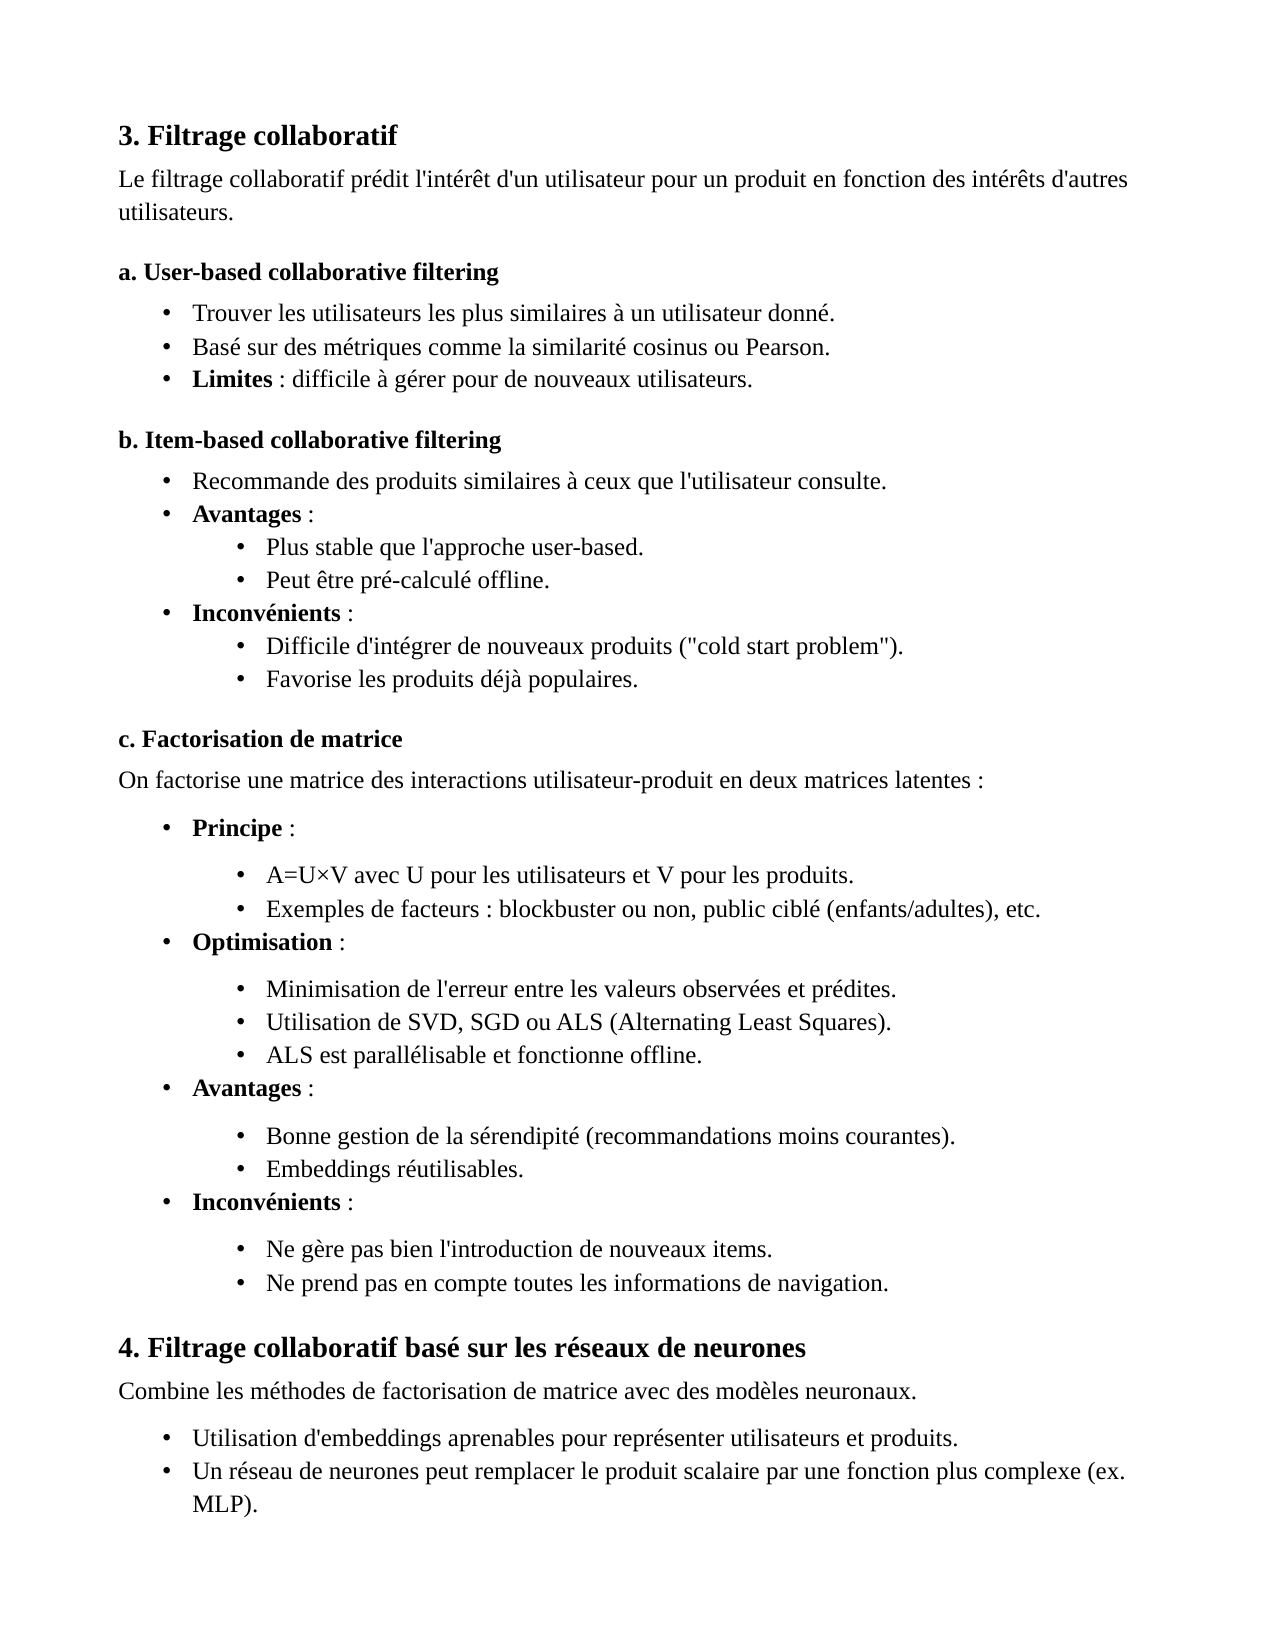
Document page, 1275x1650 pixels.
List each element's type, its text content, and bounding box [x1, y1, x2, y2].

list Minimisation de l'erreur entre les valeurs observées et prédites. [236, 974, 1157, 1003]
list Plus stable que l'approche user-based. [236, 532, 1157, 561]
list Inconvénients : [162, 1187, 1157, 1216]
list Embeddings réutilisables. [236, 1154, 1157, 1183]
list Basé sur des métriques comme la similarité cosinus ou Pearson. [162, 332, 1157, 360]
list Difficile d'intégrer de nouveaux produits ("cold start problem"). [236, 631, 1157, 660]
list Favorise les produits déjà populaires. [236, 664, 1157, 693]
text Combine les méthodes de factorisation de matrice avec des modèles neuronaux. [118, 1376, 1157, 1404]
list ALS est parallélisable et fonctionne offline. [236, 1040, 1157, 1069]
list Exemples de facteurs : blockbuster ou non, public ciblé (enfants/adultes), etc. [236, 894, 1157, 922]
text Le filtrage collaboratif prédit l'intérêt d'un utilisateur pour un produit en fonction des intérêts d'autres utilisateurs. [118, 164, 1157, 226]
list Avantages : [162, 499, 1157, 528]
list Bonne gestion de la sérendipité (recommandations moins courantes). [236, 1121, 1157, 1150]
list Recommande des produits similaires à ceux que l'utilisateur consulte. [162, 466, 1157, 495]
subtitle a. User-based collaborative filtering [118, 257, 1157, 286]
text On factorise une matrice des interactions utilisateur-produit en deux matrices latentes : [118, 765, 1157, 794]
list A=U×V avec U pour les utilisateurs et V pour les produits. [236, 861, 1157, 889]
list Peut être pré-calculé offline. [236, 565, 1157, 594]
subtitle c. Factorisation de matrice [118, 724, 1157, 753]
list Avantages : [162, 1073, 1157, 1102]
list Ne gère pas bien l'introduction de nouveaux items. [236, 1234, 1157, 1263]
list Limites : difficile à gérer pour de nouveaux utilisateurs. [162, 364, 1157, 393]
list Trouver les utilisateurs les plus similaires à un utilisateur donné. [162, 298, 1157, 327]
list Utilisation de SVD, SGD ou ALS (Alternating Least Squares). [236, 1007, 1157, 1036]
list Optimisation : [162, 927, 1157, 955]
subtitle b. Item-based collaborative filtering [118, 425, 1157, 453]
list Inconvénients : [162, 598, 1157, 627]
list Utilisation d'embeddings aprenables pour représenter utilisateurs et produits. [162, 1423, 1157, 1452]
subtitle 4. Filtrage collaboratif basé sur les réseaux de neurones [118, 1330, 1157, 1363]
list Un réseau de neurones peut remplacer le produit scalaire par une fonction plus complexe (ex. MLP). [162, 1456, 1157, 1518]
subtitle 3. Filtrage collaboratif [118, 118, 1157, 152]
list Ne prend pas en compte toutes les informations de navigation. [236, 1268, 1157, 1296]
list Principe : [162, 813, 1157, 842]
